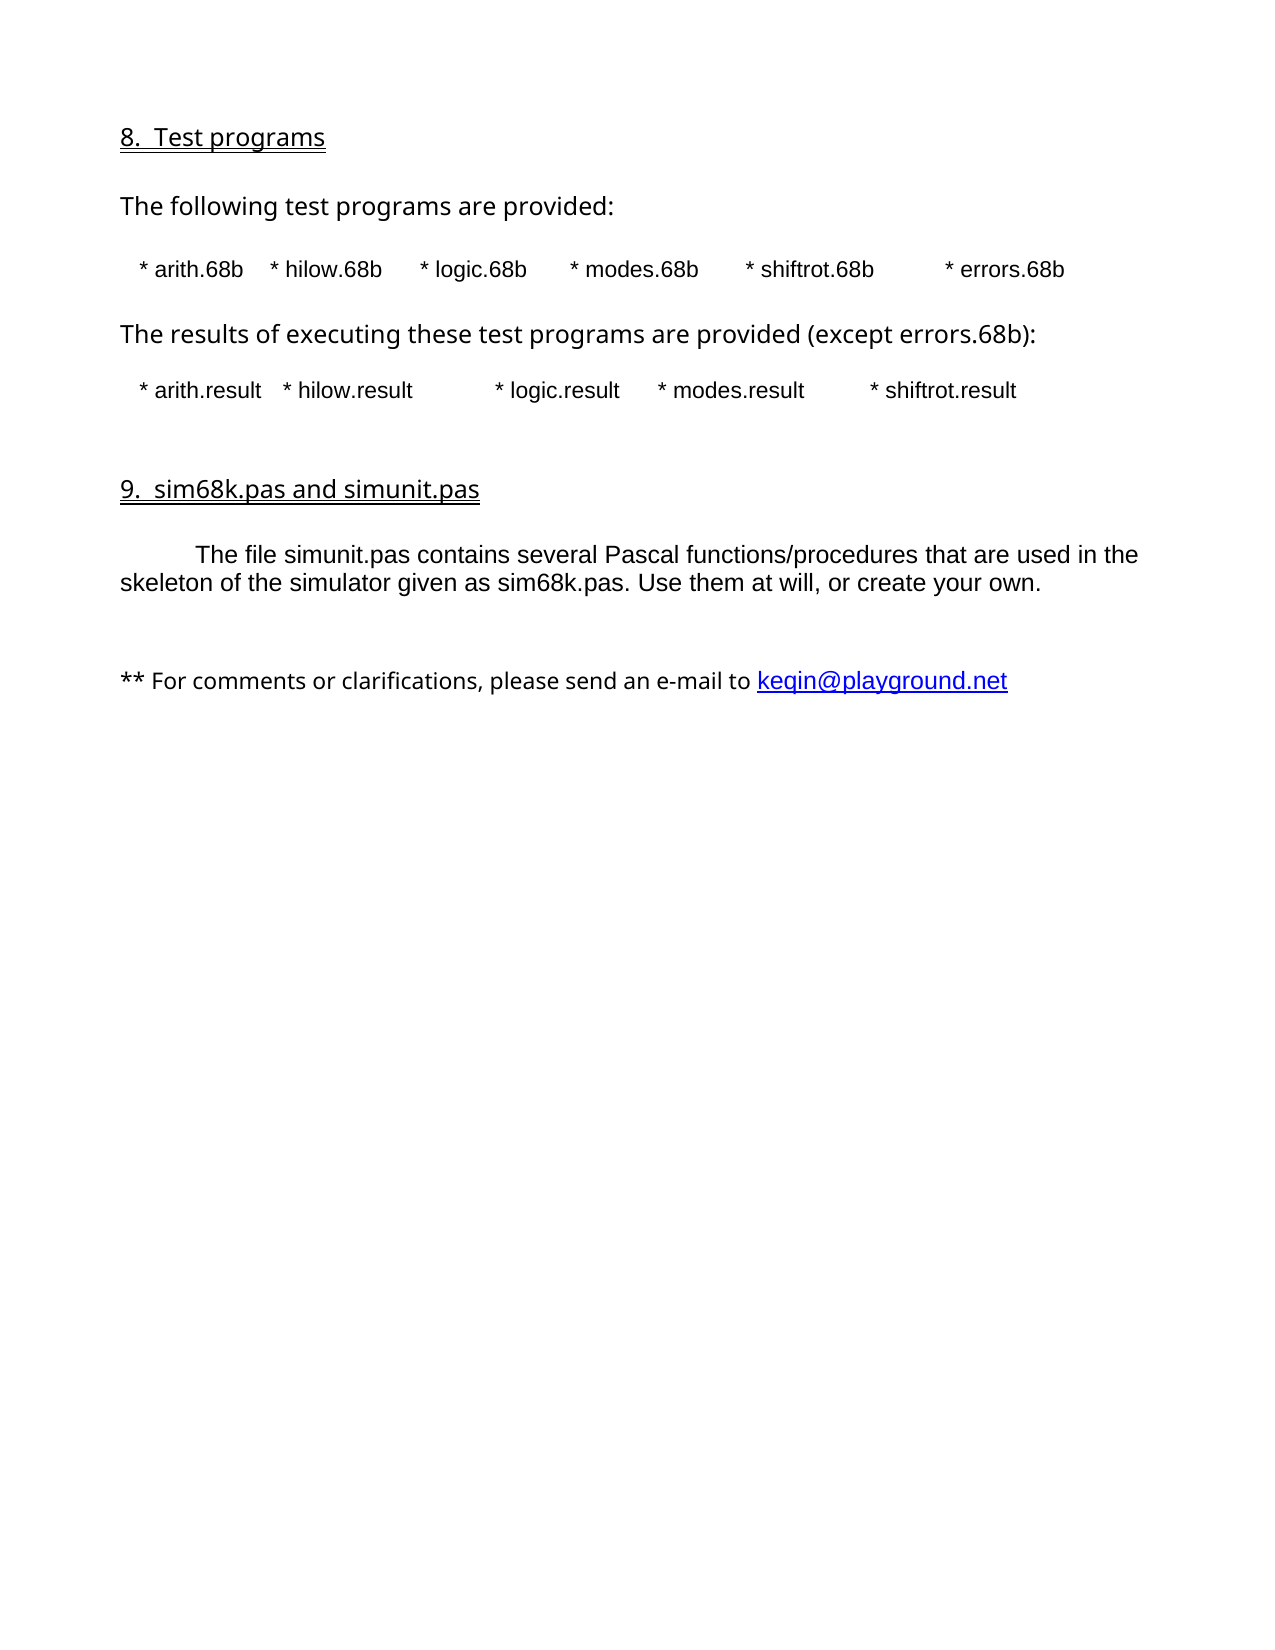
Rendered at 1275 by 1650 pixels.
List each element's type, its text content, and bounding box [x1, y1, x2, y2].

text 8. Test programs [120, 120, 1185, 154]
text 9. sim68k.pas and simunit.pas [120, 472, 1185, 506]
text ** For comments or clarifications, please send an e-mail to keqin@playground.net [120, 665, 1185, 697]
text * arith.result * hilow.result * logic.result * modes.result * shiftrot.result [120, 377, 1185, 403]
text The file simunit.pas contains several Pascal functions/procedures that are used in the skeleton of the simulator given as sim68k.pas. Use them at will, or create your own. [120, 540, 1185, 597]
text * arith.68b * hilow.68b * logic.68b * modes.68b * shiftrot.68b * errors.68b [120, 256, 1185, 283]
text The results of executing these test programs are provided (except errors.68b): [120, 317, 1185, 351]
text The following test programs are provided: [120, 188, 1185, 222]
